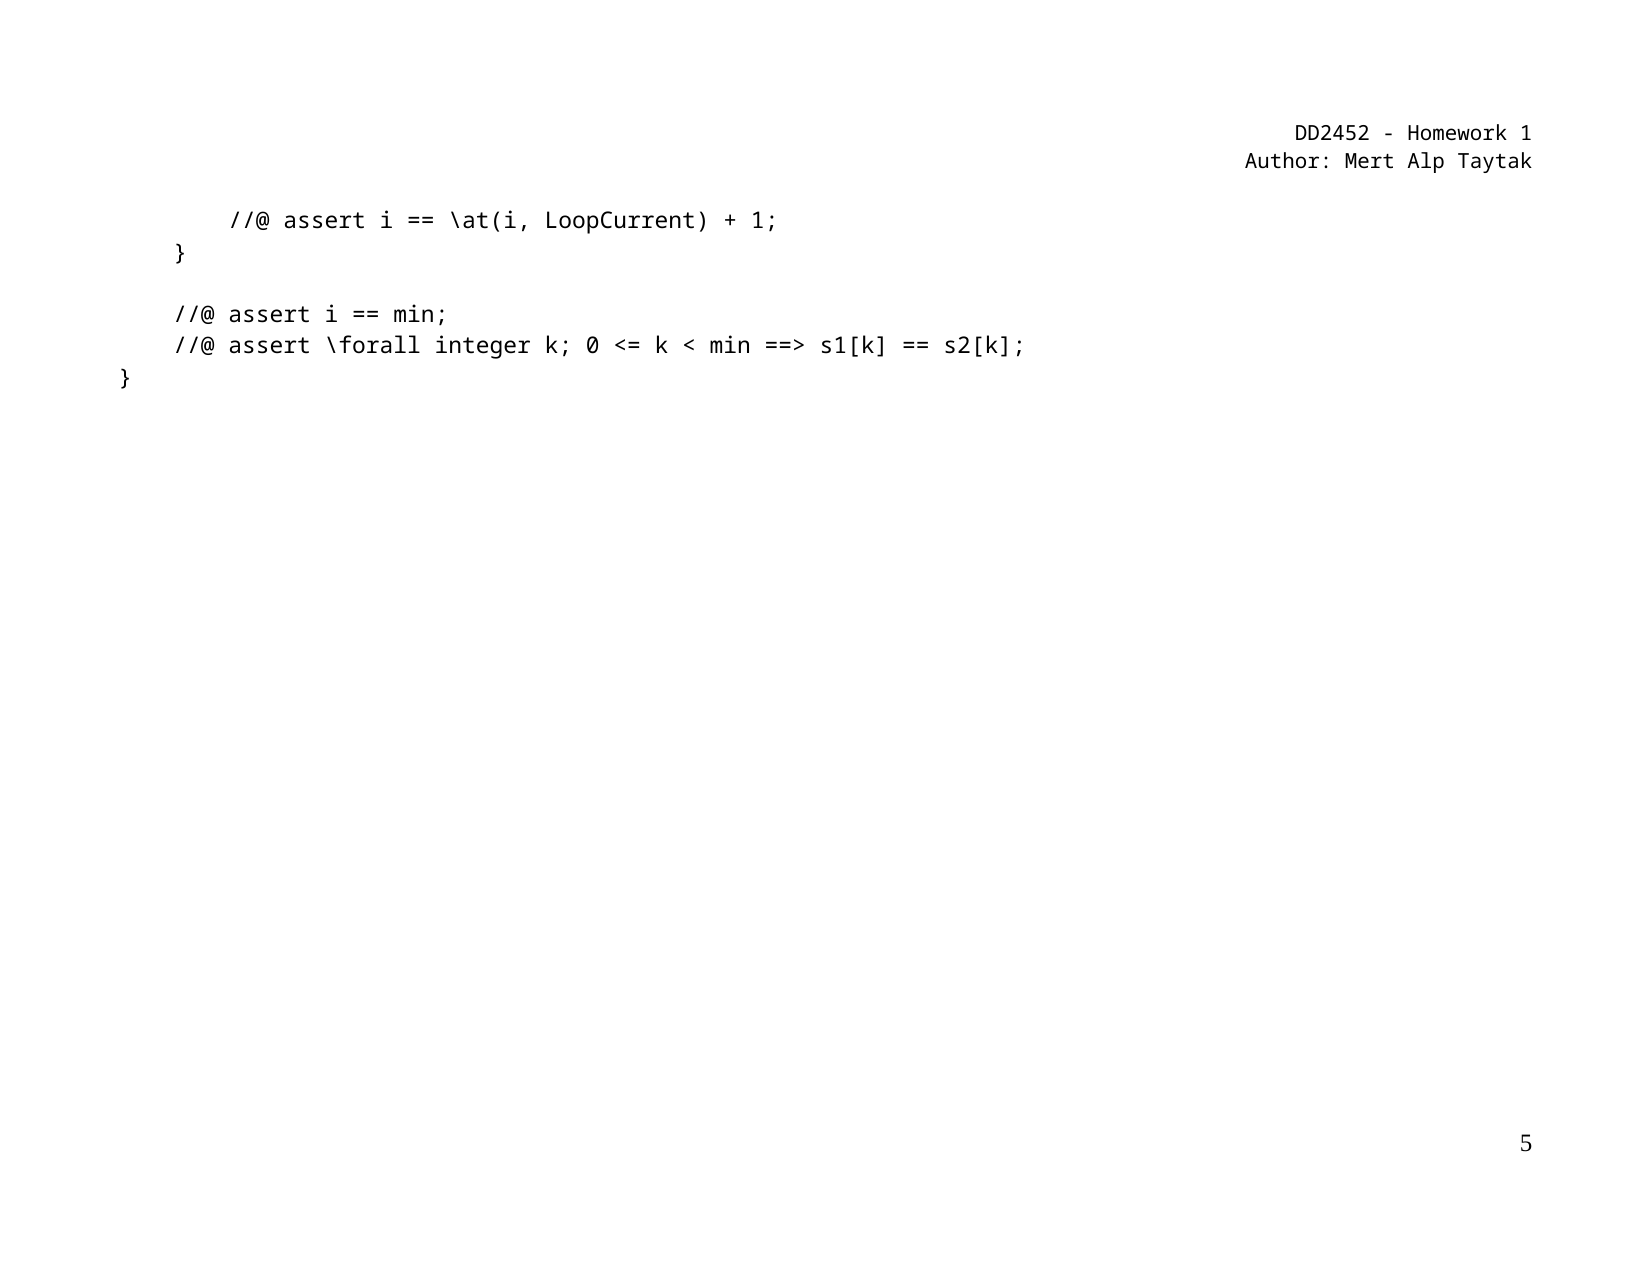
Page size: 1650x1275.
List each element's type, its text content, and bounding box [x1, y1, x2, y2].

text //@ assert i == \at(i, LoopCurrent) + 1; [118, 204, 1532, 236]
text } [118, 236, 1532, 267]
text //@ assert i == min; [118, 298, 1532, 329]
text } [118, 361, 1532, 392]
text //@ assert \forall integer k; 0 <= k < min ==> s1[k] == s2[k]; [118, 329, 1532, 361]
